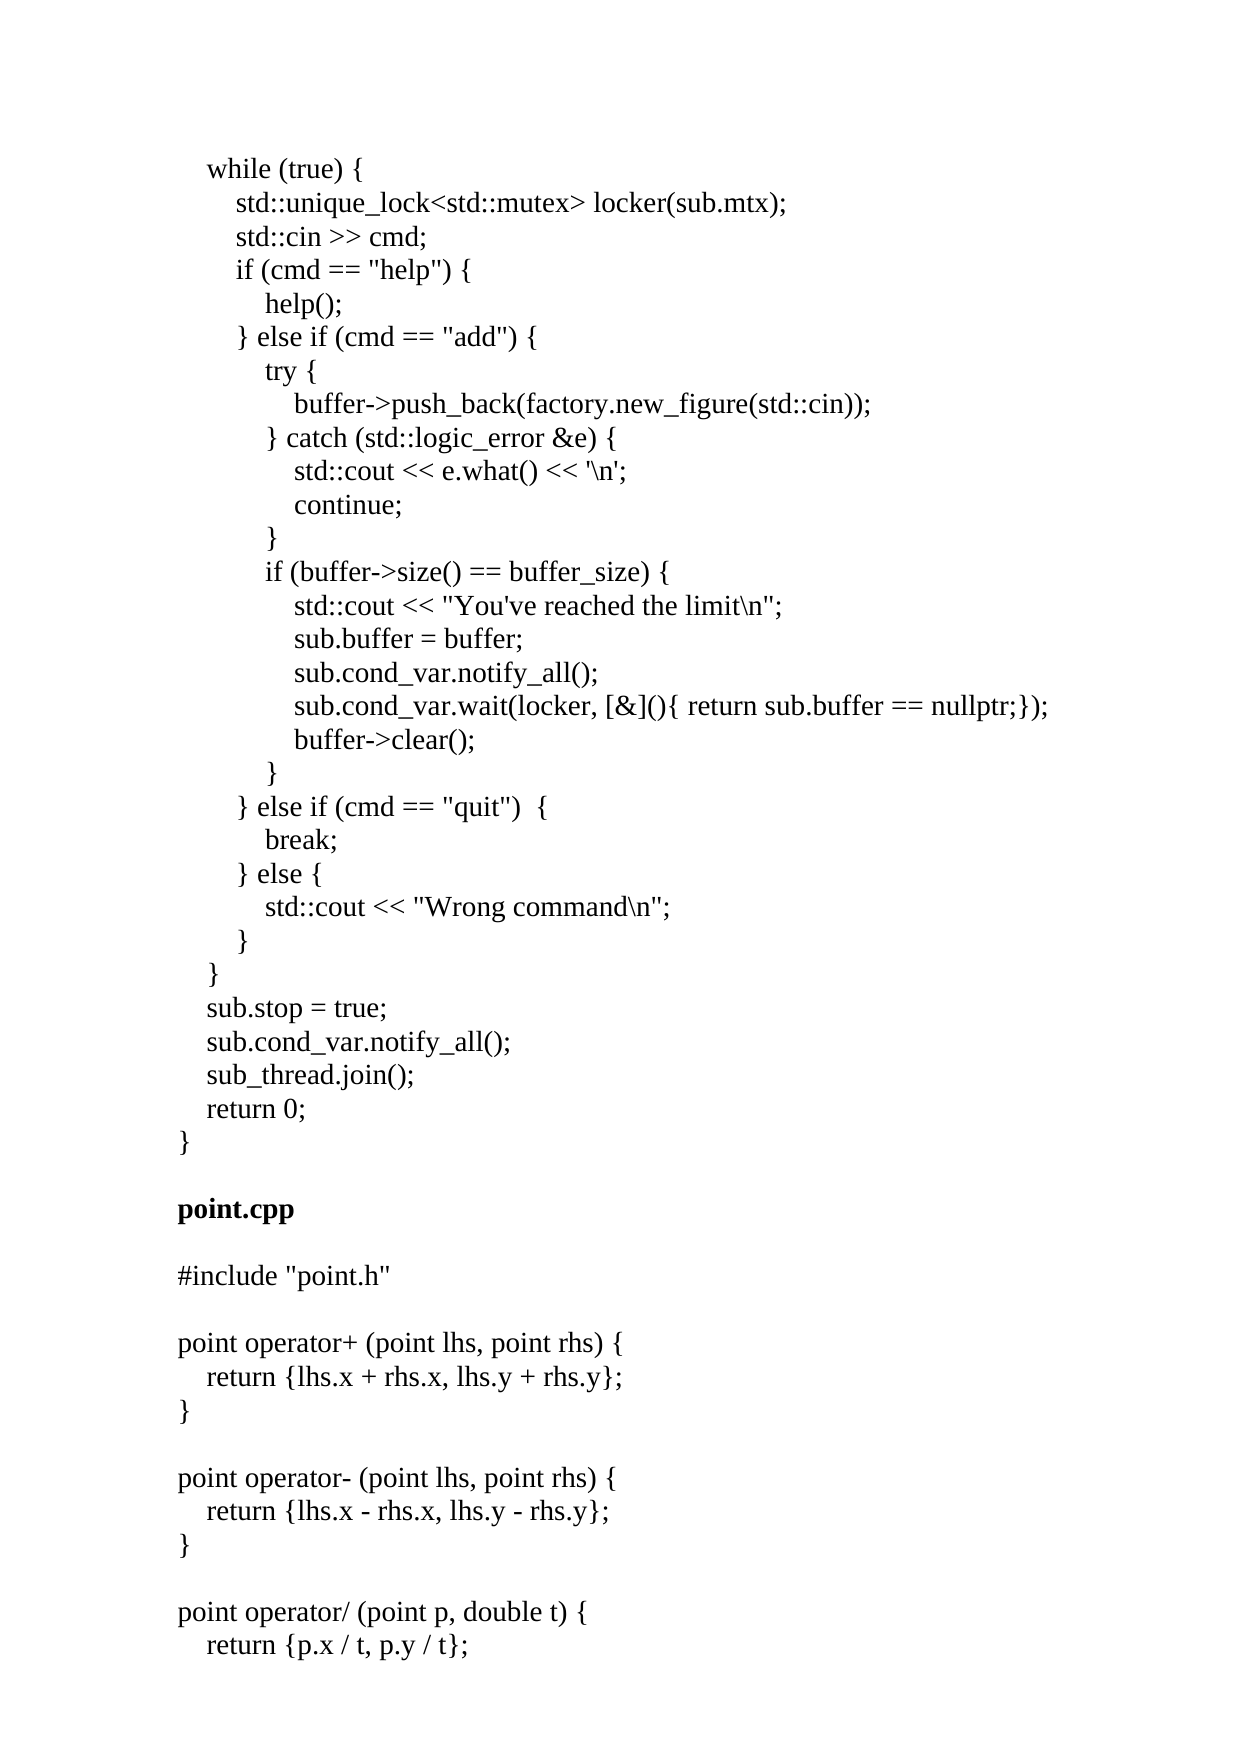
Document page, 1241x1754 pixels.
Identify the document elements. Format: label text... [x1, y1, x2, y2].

text point operator+ (point lhs, point rhs) { [177, 1326, 1152, 1359]
text point.cpp [177, 1191, 1152, 1225]
text try { [177, 353, 1152, 386]
text } [177, 1124, 1152, 1158]
text return {lhs.x + rhs.x, lhs.y + rhs.y}; [177, 1359, 1152, 1393]
text } catch (std::logic_error &e) { [177, 420, 1152, 453]
text help(); [177, 286, 1152, 319]
text buffer->clear(); [177, 722, 1152, 755]
text } [177, 521, 1152, 554]
text break; [177, 822, 1152, 856]
text sub_thread.join(); [177, 1057, 1152, 1091]
text std::unique_lock<std::mutex> locker(sub.mtx); [177, 185, 1152, 219]
text std::cout << "Wrong command\n"; [177, 889, 1152, 923]
text return {p.x / t, p.y / t}; [177, 1627, 1152, 1661]
text } else if (cmd == "quit") { [177, 789, 1152, 822]
text if (cmd == "help") { [177, 252, 1152, 286]
text return {lhs.x - rhs.x, lhs.y - rhs.y}; [177, 1493, 1152, 1527]
text sub.cond_var.wait(locker, [&](){ return sub.buffer == nullptr;}); [177, 688, 1152, 722]
text sub.cond_var.notify_all(); [177, 655, 1152, 688]
text point operator- (point lhs, point rhs) { [177, 1460, 1152, 1493]
text #include "point.h" [177, 1258, 1152, 1292]
text continue; [177, 487, 1152, 521]
text std::cout << "You've reached the limit\n"; [177, 588, 1152, 621]
text buffer->push_back(factory.new_figure(std::cin)); [177, 386, 1152, 420]
text return 0; [177, 1091, 1152, 1124]
text } [177, 1527, 1152, 1560]
text } else { [177, 856, 1152, 889]
text sub.stop = true; [177, 990, 1152, 1024]
text sub.buffer = buffer; [177, 621, 1152, 655]
text while (true) { [177, 152, 1152, 185]
text } [177, 923, 1152, 957]
text } else if (cmd == "add") { [177, 319, 1152, 353]
text std::cout << e.what() << '\n'; [177, 453, 1152, 487]
text if (buffer->size() == buffer_size) { [177, 554, 1152, 588]
text point operator/ (point p, double t) { [177, 1594, 1152, 1627]
text } [177, 755, 1152, 789]
text std::cin >> cmd; [177, 219, 1152, 252]
text } [177, 957, 1152, 990]
text } [177, 1393, 1152, 1426]
text sub.cond_var.notify_all(); [177, 1024, 1152, 1057]
